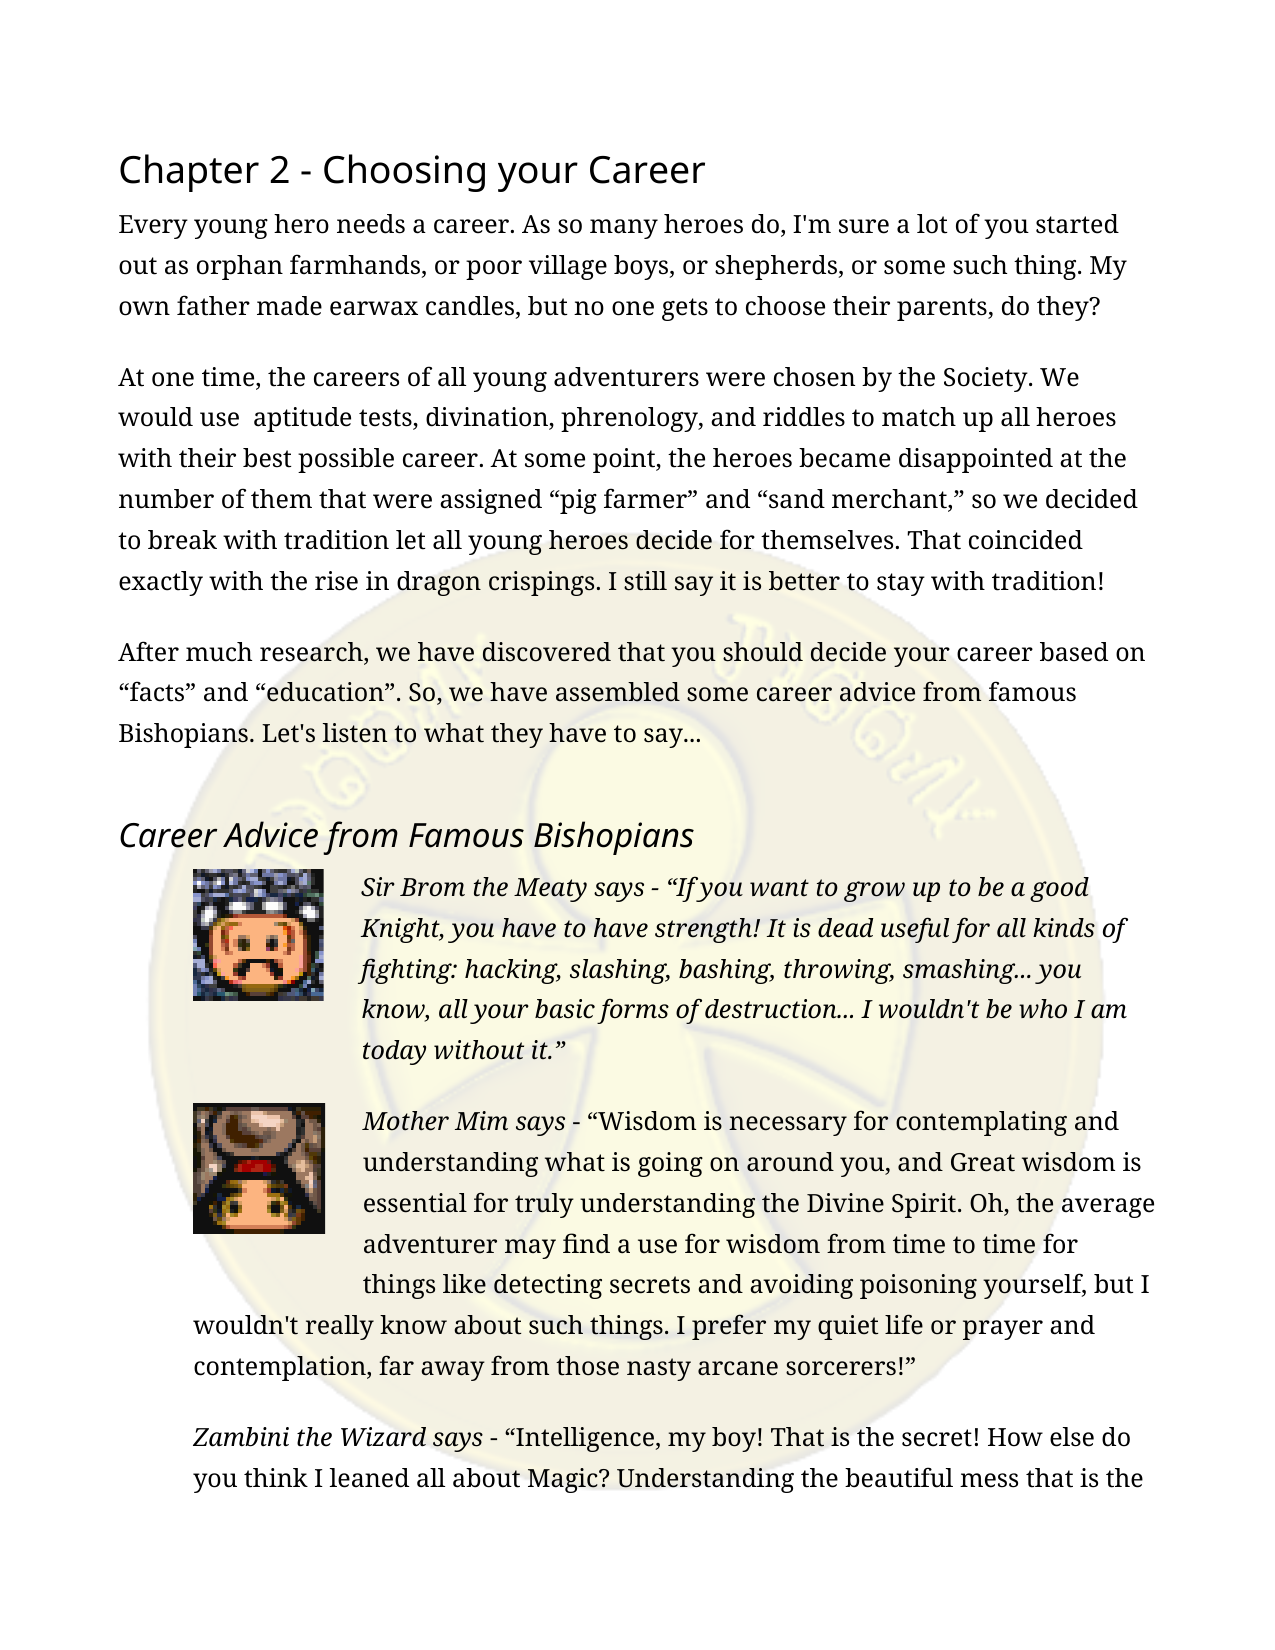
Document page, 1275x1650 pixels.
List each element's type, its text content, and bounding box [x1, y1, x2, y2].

subtitle Chapter 2 - Choosing your Career [118, 143, 1157, 194]
text At one time, the careers of all young adventurers were chosen by the Society. We would use aptitude tests, divination, phrenology, and riddles to match up all heroes with their best possible career. At some point, the heroes became disappointed at the number of them that were assigned “pig farmer” and “sand merchant,” so we decided to break with tradition let all young heroes decide for themselves. That coincided exactly with the rise in dragon crispings. I still say it is better to stay with tradition! [118, 359, 1157, 597]
picture [193, 1103, 325, 1234]
picture [193, 869, 324, 1001]
text Every young hero needs a career. As so many heroes do, I'm sure a lot of you started out as orphan farmhands, or poor village boys, or shepherds, or some such thing. My own father made earwax candles, but no one gets to choose their parents, do they? [118, 207, 1157, 322]
